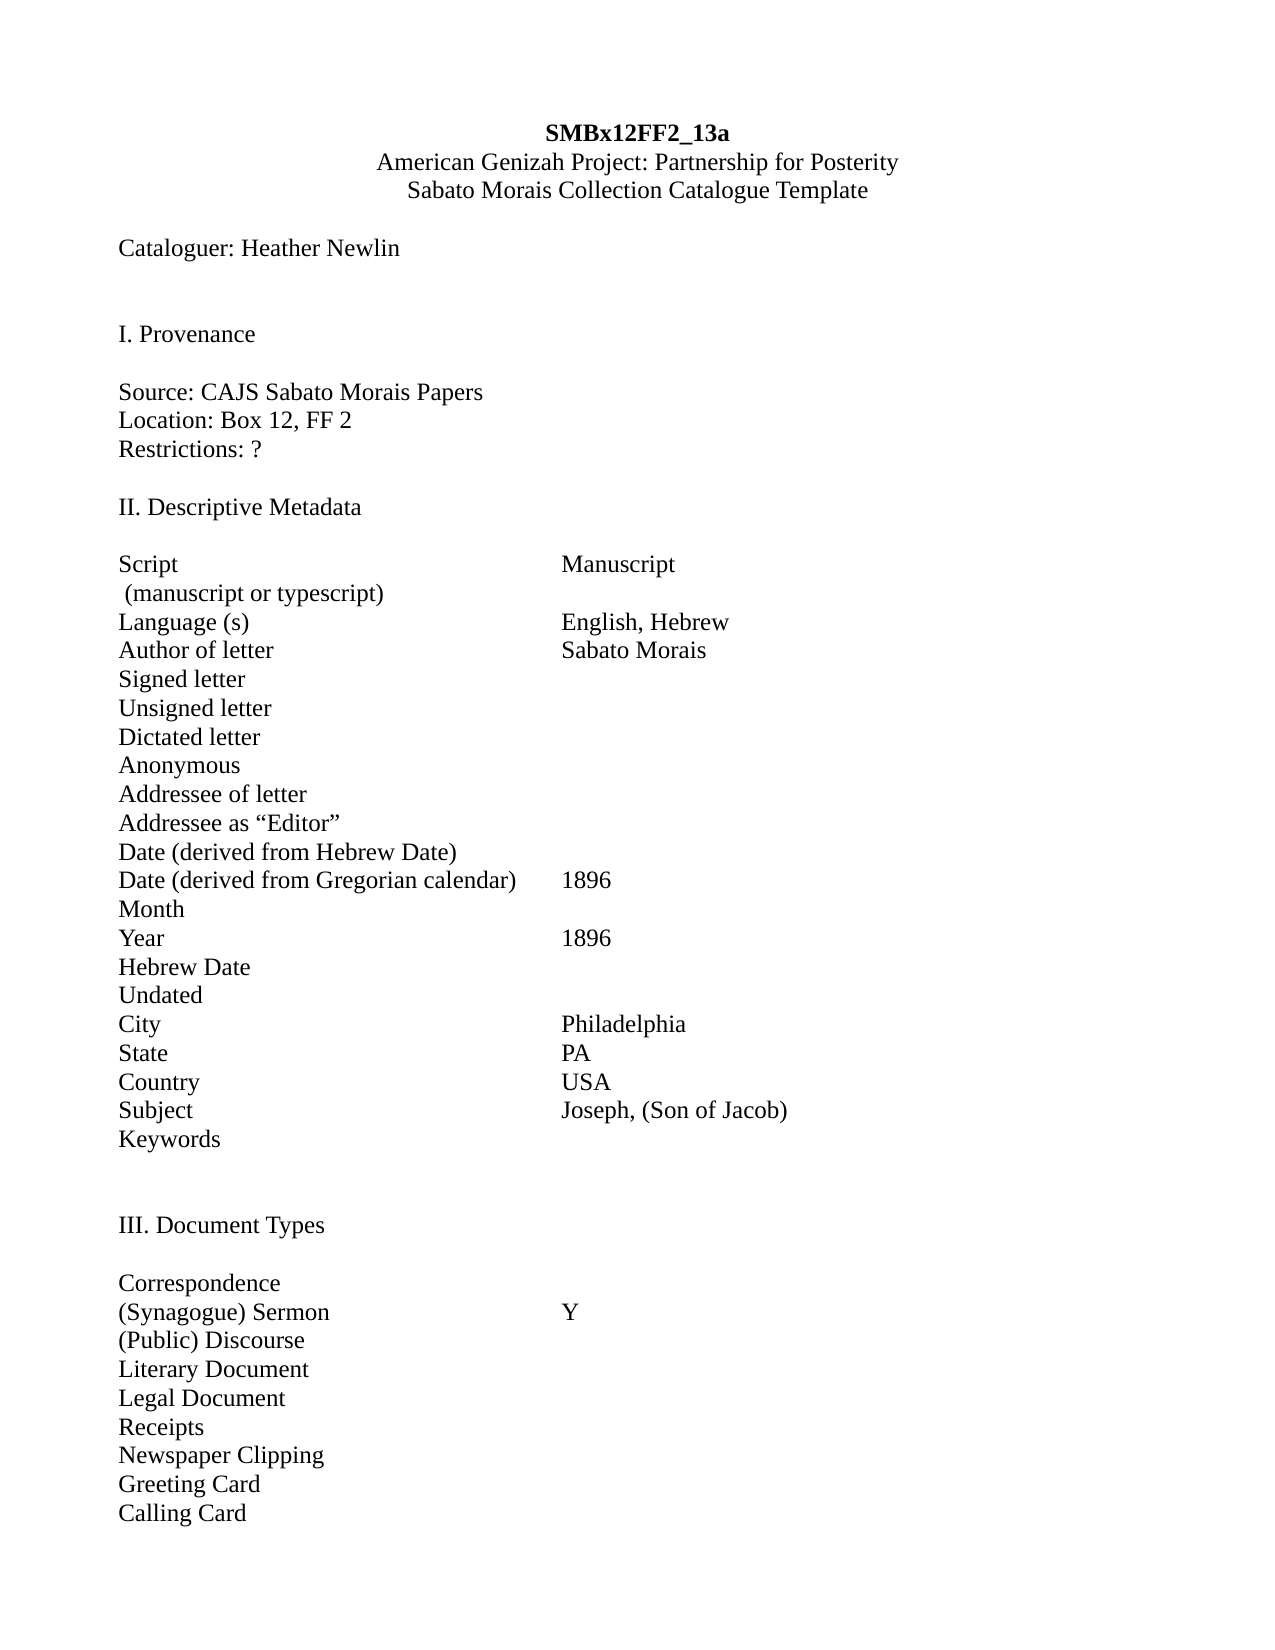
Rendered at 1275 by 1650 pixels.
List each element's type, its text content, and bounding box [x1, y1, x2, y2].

text Addressee as “Editor” [118, 808, 1157, 837]
text Signed letter [118, 664, 1157, 693]
text (Public) Discourse [118, 1326, 1157, 1354]
text Addressee of letter [118, 779, 1157, 808]
text Literary Document [118, 1354, 1157, 1383]
text (Synagogue) Sermon Y [118, 1297, 1157, 1326]
text Language (s) English, Hebrew [118, 607, 1157, 636]
text Dictated letter [118, 722, 1157, 751]
text Unsigned letter [118, 693, 1157, 722]
text I. Provenance [118, 319, 1157, 348]
text SMBx12FF2_13a [118, 118, 1157, 147]
text Location: Box 12, FF 2 [118, 406, 1157, 434]
text Anonymous [118, 751, 1157, 779]
text Script Manuscript [118, 549, 1157, 578]
text Greeting Card [118, 1469, 1157, 1498]
text Restrictions: ? [118, 434, 1157, 463]
text II. Descriptive Metadata [118, 492, 1157, 521]
text Month [118, 894, 1157, 923]
text Correspondence [118, 1268, 1157, 1297]
text Date (derived from Hebrew Date) [118, 837, 1157, 866]
text Undated [118, 981, 1157, 1009]
text City Philadelphia [118, 1009, 1157, 1038]
text Newspaper Clipping [118, 1441, 1157, 1469]
text Date (derived from Gregorian calendar) 1896 [118, 866, 1157, 894]
text Sabato Morais Collection Catalogue Template [118, 176, 1157, 204]
text Author of letter Sabato Morais [118, 636, 1157, 664]
text State PA [118, 1038, 1157, 1067]
text Year 1896 [118, 923, 1157, 952]
text Country USA [118, 1067, 1157, 1096]
text Hebrew Date [118, 952, 1157, 981]
text Source: CAJS Sabato Morais Papers [118, 377, 1157, 406]
text Cataloguer: Heather Newlin [118, 233, 1157, 262]
text Subject Joseph, (Son of Jacob) [118, 1096, 1157, 1124]
text American Genizah Project: Partnership for Posterity [118, 147, 1157, 176]
text Receipts [118, 1412, 1157, 1441]
text Keywords [118, 1124, 1157, 1153]
text Legal Document [118, 1383, 1157, 1412]
text Calling Card [118, 1498, 1157, 1527]
text (manuscript or typescript) [118, 578, 1157, 607]
text III. Document Types [118, 1211, 1157, 1239]
